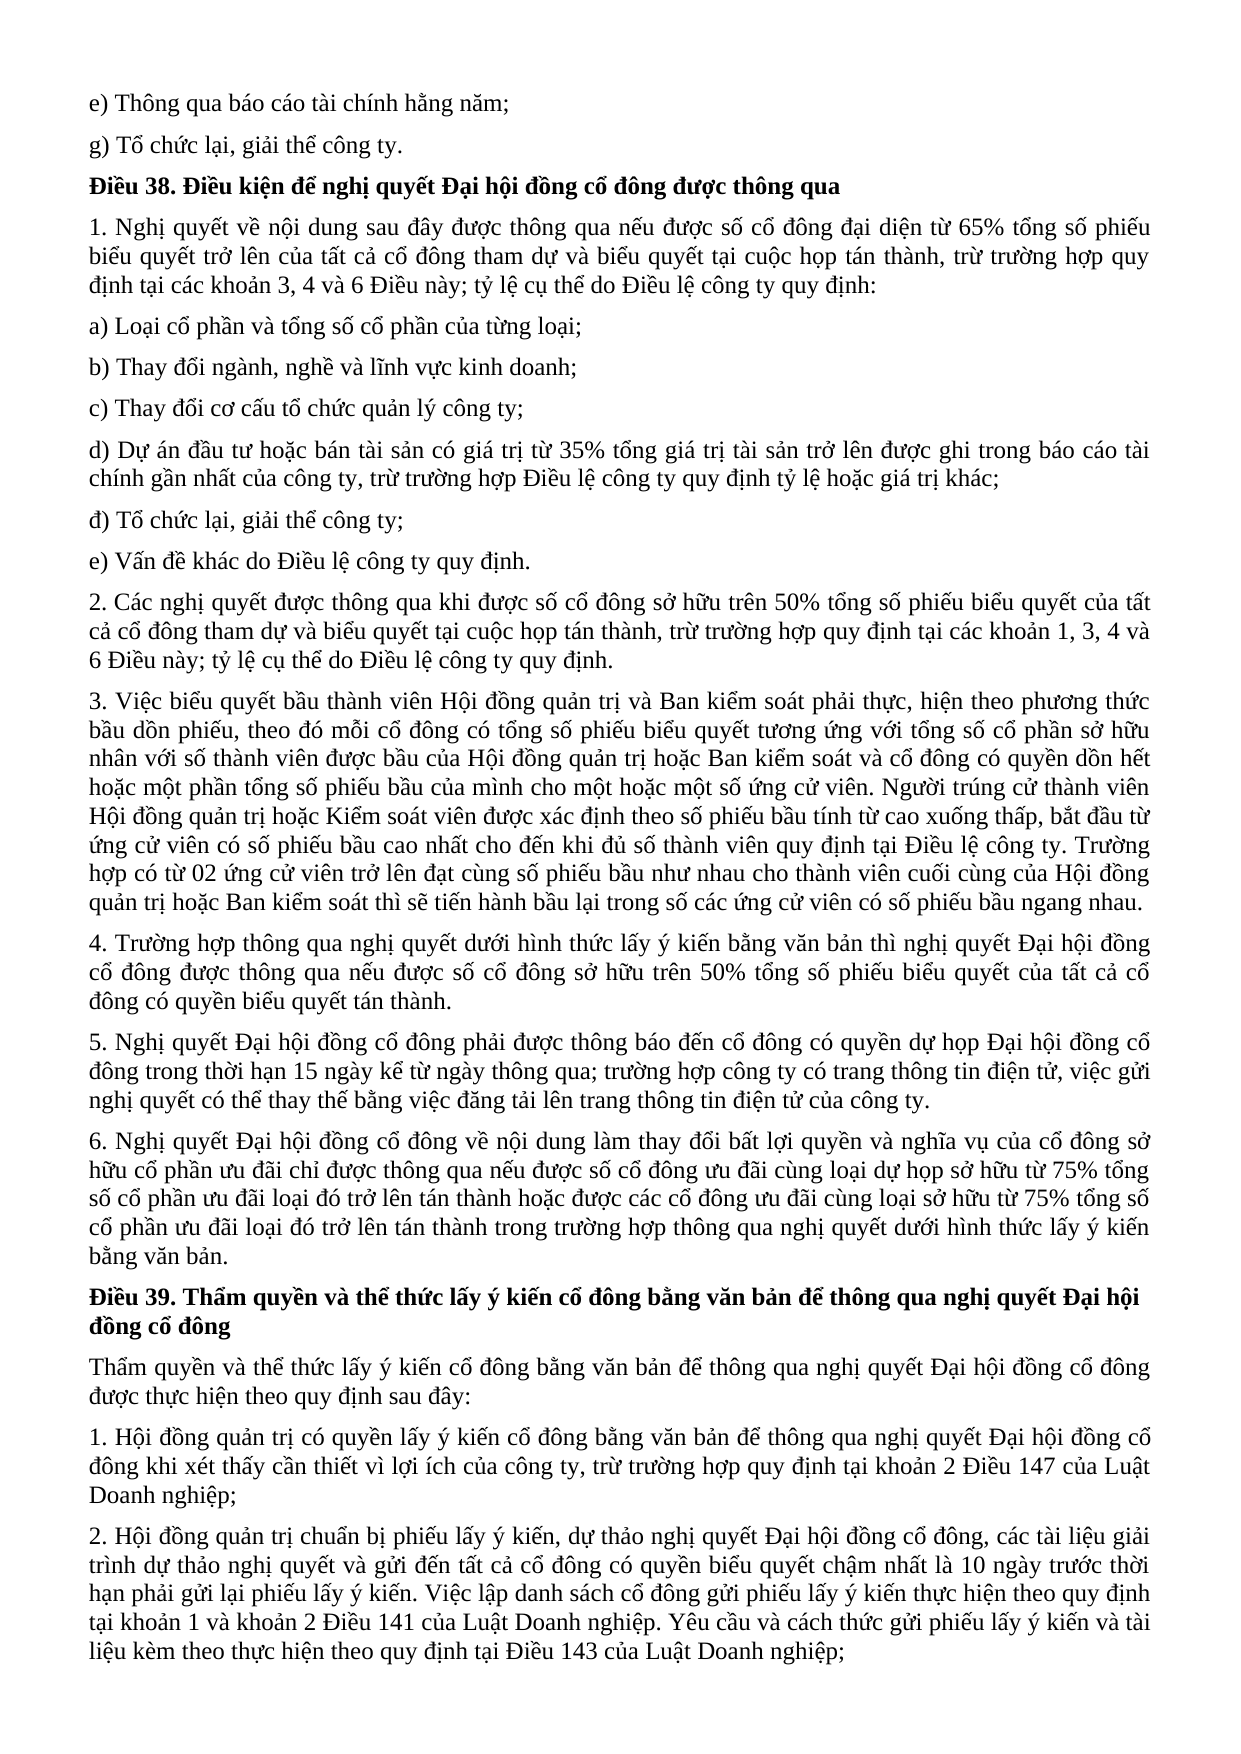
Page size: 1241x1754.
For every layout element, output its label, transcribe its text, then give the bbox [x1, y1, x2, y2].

text 4. Trường hợp thông qua nghị quyết dưới hình thức lấy ý kiến bằng văn bản thì nghị quyết Đại hội đồng cổ đông được thông qua nếu được số cổ đông sở hữu trên 50% tổng số phiếu biểu quyết của tất cả cổ đông có quyền biểu quyết tán thành. [89, 928, 1152, 1015]
subtitle Điều 39. Thẩm quyền và thể thức lấy ý kiến cổ đông bằng văn bản để thông qua nghị quyết Đại hội đồng cổ đông [89, 1282, 1152, 1340]
text c) Thay đổi cơ cấu tổ chức quản lý công ty; [89, 393, 1152, 422]
text b) Thay đổi ngành, nghề và lĩnh vực kinh doanh; [89, 352, 1152, 381]
text 5. Nghị quyết Đại hội đồng cổ đông phải được thông báo đến cổ đông có quyền dự họp Đại hội đồng cổ đông trong thời hạn 15 ngày kể từ ngày thông qua; trường hợp công ty có trang thông tin điện tử, việc gửi nghị quyết có thể thay thế bằng việc đăng tải lên trang thông tin điện tử của công ty. [89, 1027, 1152, 1113]
text 2. Hội đồng quản trị chuẩn bị phiếu lấy ý kiến, dự thảo nghị quyết Đại hội đồng cổ đông, các tài liệu giải trình dự thảo nghị quyết và gửi đến tất cả cổ đông có quyền biểu quyết chậm nhất là 10 ngày trước thời hạn phải gửi lại phiếu lấy ý kiến. Việc lập danh sách cổ đông gửi phiếu lấy ý kiến thực hiện theo quy định tại khoản 1 và khoản 2 Điều 141 của Luật Doanh nghiệp. Yêu cầu và cách thức gửi phiếu lấy ý kiến và tài liệu kèm theo thực hiện theo quy định tại Điều 143 của Luật Doanh nghiệp; [89, 1521, 1152, 1665]
text e) Vấn đề khác do Điều lệ công ty quy định. [89, 546, 1152, 575]
text 2. Các nghị quyết được thông qua khi được số cổ đông sở hữu trên 50% tổng số phiếu biểu quyết của tất cả cổ đông tham dự và biểu quyết tại cuộc họp tán thành, trừ trường hợp quy định tại các khoản 1, 3, 4 và 6 Điều này; tỷ lệ cụ thể do Điều lệ công ty quy định. [89, 587, 1152, 673]
text g) Tổ chức lại, giải thể công ty. [89, 130, 1152, 158]
text Thẩm quyền và thể thức lấy ý kiến cổ đông bằng văn bản để thông qua nghị quyết Đại hội đồng cổ đông được thực hiện theo quy định sau đây: [89, 1352, 1152, 1410]
text đ) Tổ chức lại, giải thể công ty; [89, 505, 1152, 533]
text e) Thông qua báo cáo tài chính hằng năm; [89, 88, 1152, 117]
text 1. Nghị quyết về nội dung sau đây được thông qua nếu được số cổ đông đại diện từ 65% tổng số phiếu biểu quyết trở lên của tất cả cổ đông tham dự và biểu quyết tại cuộc họp tán thành, trừ trường hợp quy định tại các khoản 3, 4 và 6 Điều này; tỷ lệ cụ thể do Điều lệ công ty quy định: [89, 212, 1152, 298]
text a) Loại cổ phần và tổng số cổ phần của từng loại; [89, 311, 1152, 340]
text 6. Nghị quyết Đại hội đồng cổ đông về nội dung làm thay đổi bất lợi quyền và nghĩa vụ của cổ đông sở hữu cổ phần ưu đãi chỉ được thông qua nếu được số cổ đông ưu đãi cùng loại dự họp sở hữu từ 75% tổng số cổ phần ưu đãi loại đó trở lên tán thành hoặc được các cổ đông ưu đãi cùng loại sở hữu từ 75% tổng số cổ phần ưu đãi loại đó trở lên tán thành trong trường hợp thông qua nghị quyết dưới hình thức lấy ý kiến bằng văn bản. [89, 1126, 1152, 1270]
subtitle Điều 38. Điều kiện để nghị quyết Đại hội đồng cổ đông được thông qua [89, 171, 1152, 200]
text d) Dự án đầu tư hoặc bán tài sản có giá trị từ 35% tổng giá trị tài sản trở lên được ghi trong báo cáo tài chính gần nhất của công ty, trừ trường hợp Điều lệ công ty quy định tỷ lệ hoặc giá trị khác; [89, 435, 1152, 492]
text 1. Hội đồng quản trị có quyền lấy ý kiến cổ đông bằng văn bản để thông qua nghị quyết Đại hội đồng cổ đông khi xét thấy cần thiết vì lợi ích của công ty, trừ trường hợp quy định tại khoản 2 Điều 147 của Luật Doanh nghiệp; [89, 1422, 1152, 1508]
text 3. Việc biểu quyết bầu thành viên Hội đồng quản trị và Ban kiểm soát phải thực, hiện theo phương thức bầu dồn phiếu, theo đó mỗi cổ đông có tổng số phiếu biểu quyết tương ứng với tổng số cổ phần sở hữu nhân với số thành viên được bầu của Hội đồng quản trị hoặc Ban kiểm soát và cổ đông có quyền dồn hết hoặc một phần tổng số phiếu bầu của mình cho một hoặc một số ứng cử viên. Người trúng cử thành viên Hội đồng quản trị hoặc Kiểm soát viên được xác định theo số phiếu bầu tính từ cao xuống thấp, bắt đầu từ ứng cử viên có số phiếu bầu cao nhất cho đến khi đủ số thành viên quy định tại Điều lệ công ty. Trường hợp có từ 02 ứng cử viên trở lên đạt cùng số phiếu bầu như nhau cho thành viên cuối cùng của Hội đồng quản trị hoặc Ban kiểm soát thì sẽ tiến hành bầu lại trong số các ứng cử viên có số phiếu bầu ngang nhau. [89, 686, 1152, 916]
